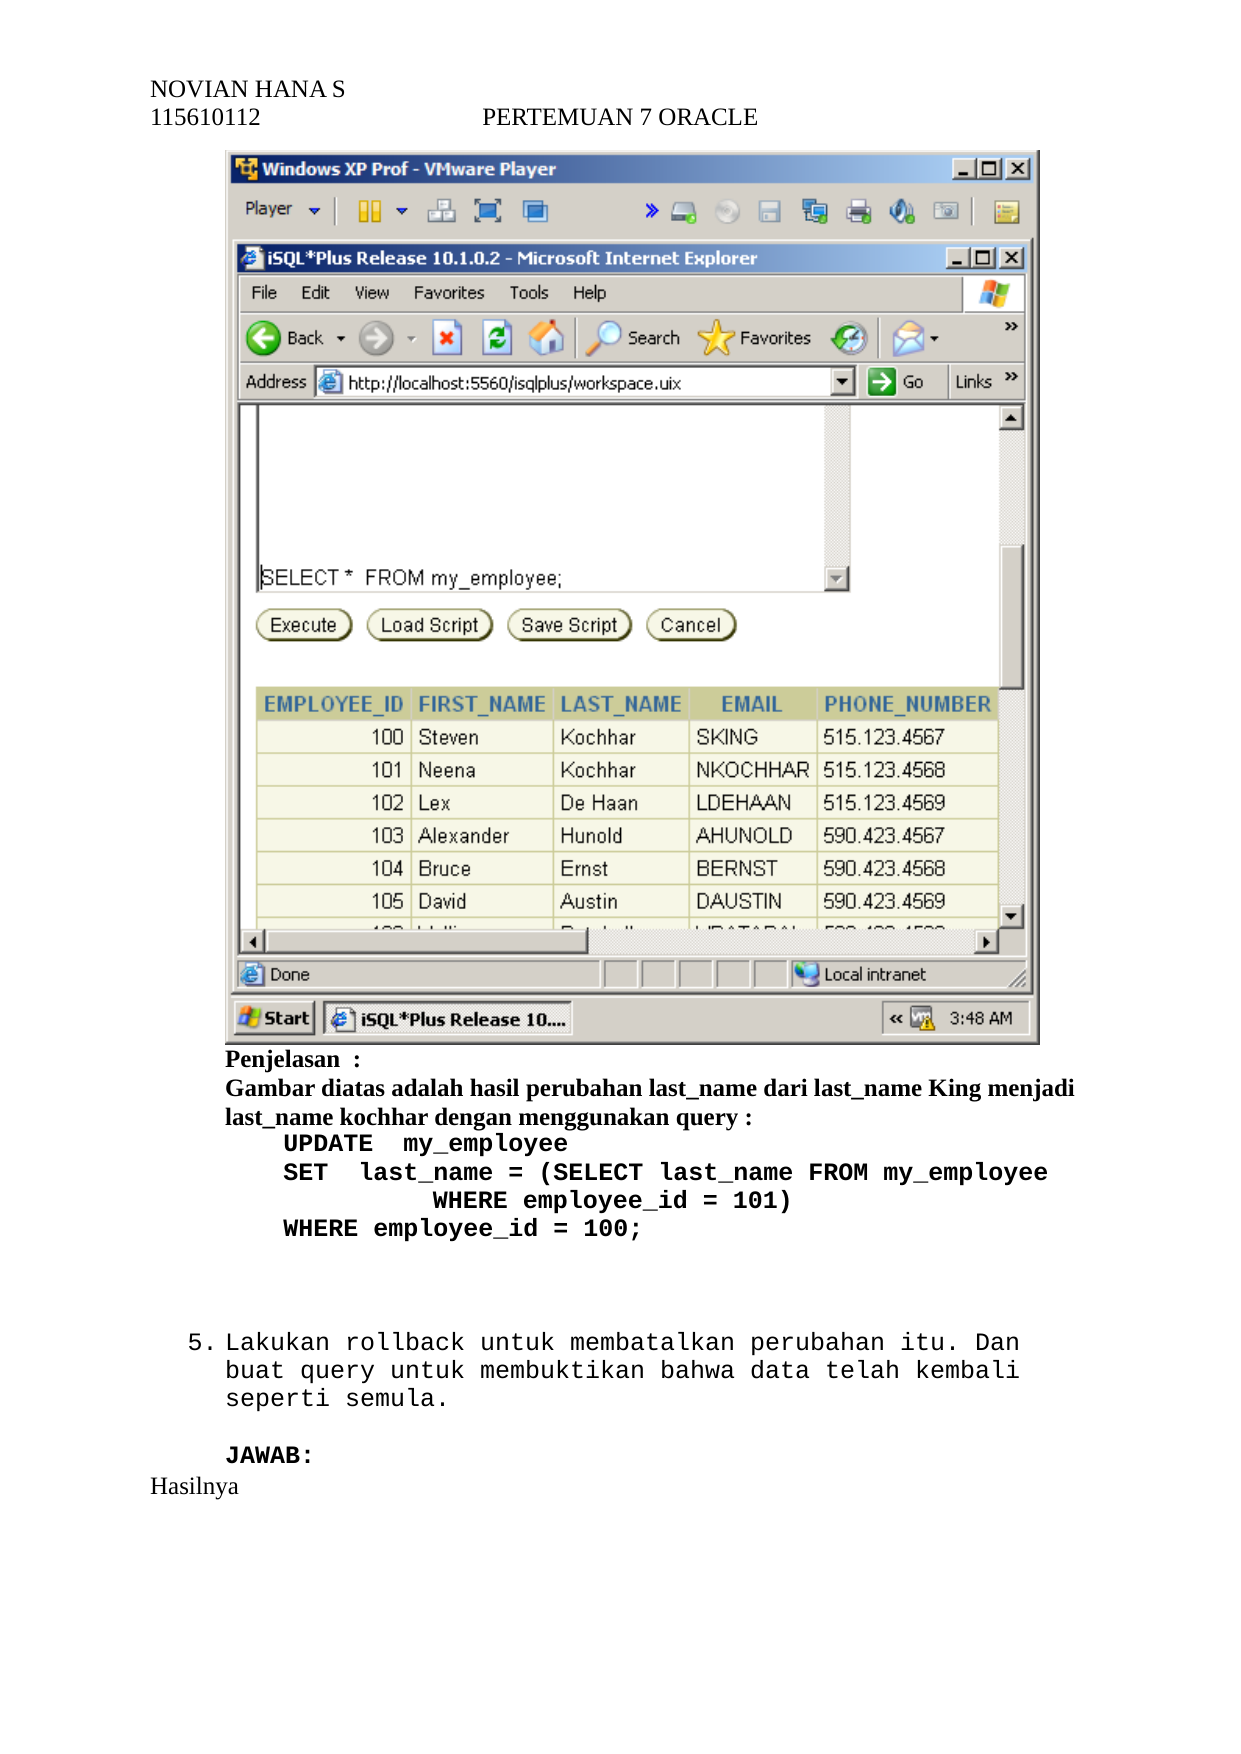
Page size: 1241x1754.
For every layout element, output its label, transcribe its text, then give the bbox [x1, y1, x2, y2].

picture [225, 150, 1040, 1045]
text SET last_name = (SELECT last_name FROM my_employee [283, 1159, 1090, 1187]
text WHERE employee_id = 100; [283, 1216, 1090, 1244]
text WHERE employee_id = 101) [283, 1187, 1090, 1216]
text UPDATE my_employee [283, 1131, 1090, 1159]
text JAWAB: [225, 1442, 1090, 1471]
text Gambar diatas adalah hasil perubahan last_name dari last_name King menjadi last_name kochhar dengan menggunakan query : [225, 1073, 1090, 1131]
text Hasilnya [150, 1471, 1090, 1499]
text Penjelasan : [225, 1044, 1090, 1073]
list Lakukan rollback untuk membatalkan perubahan itu. Dan buat query untuk membuktikan bahwa data telah kembali seperti semula. [187, 1329, 1090, 1414]
